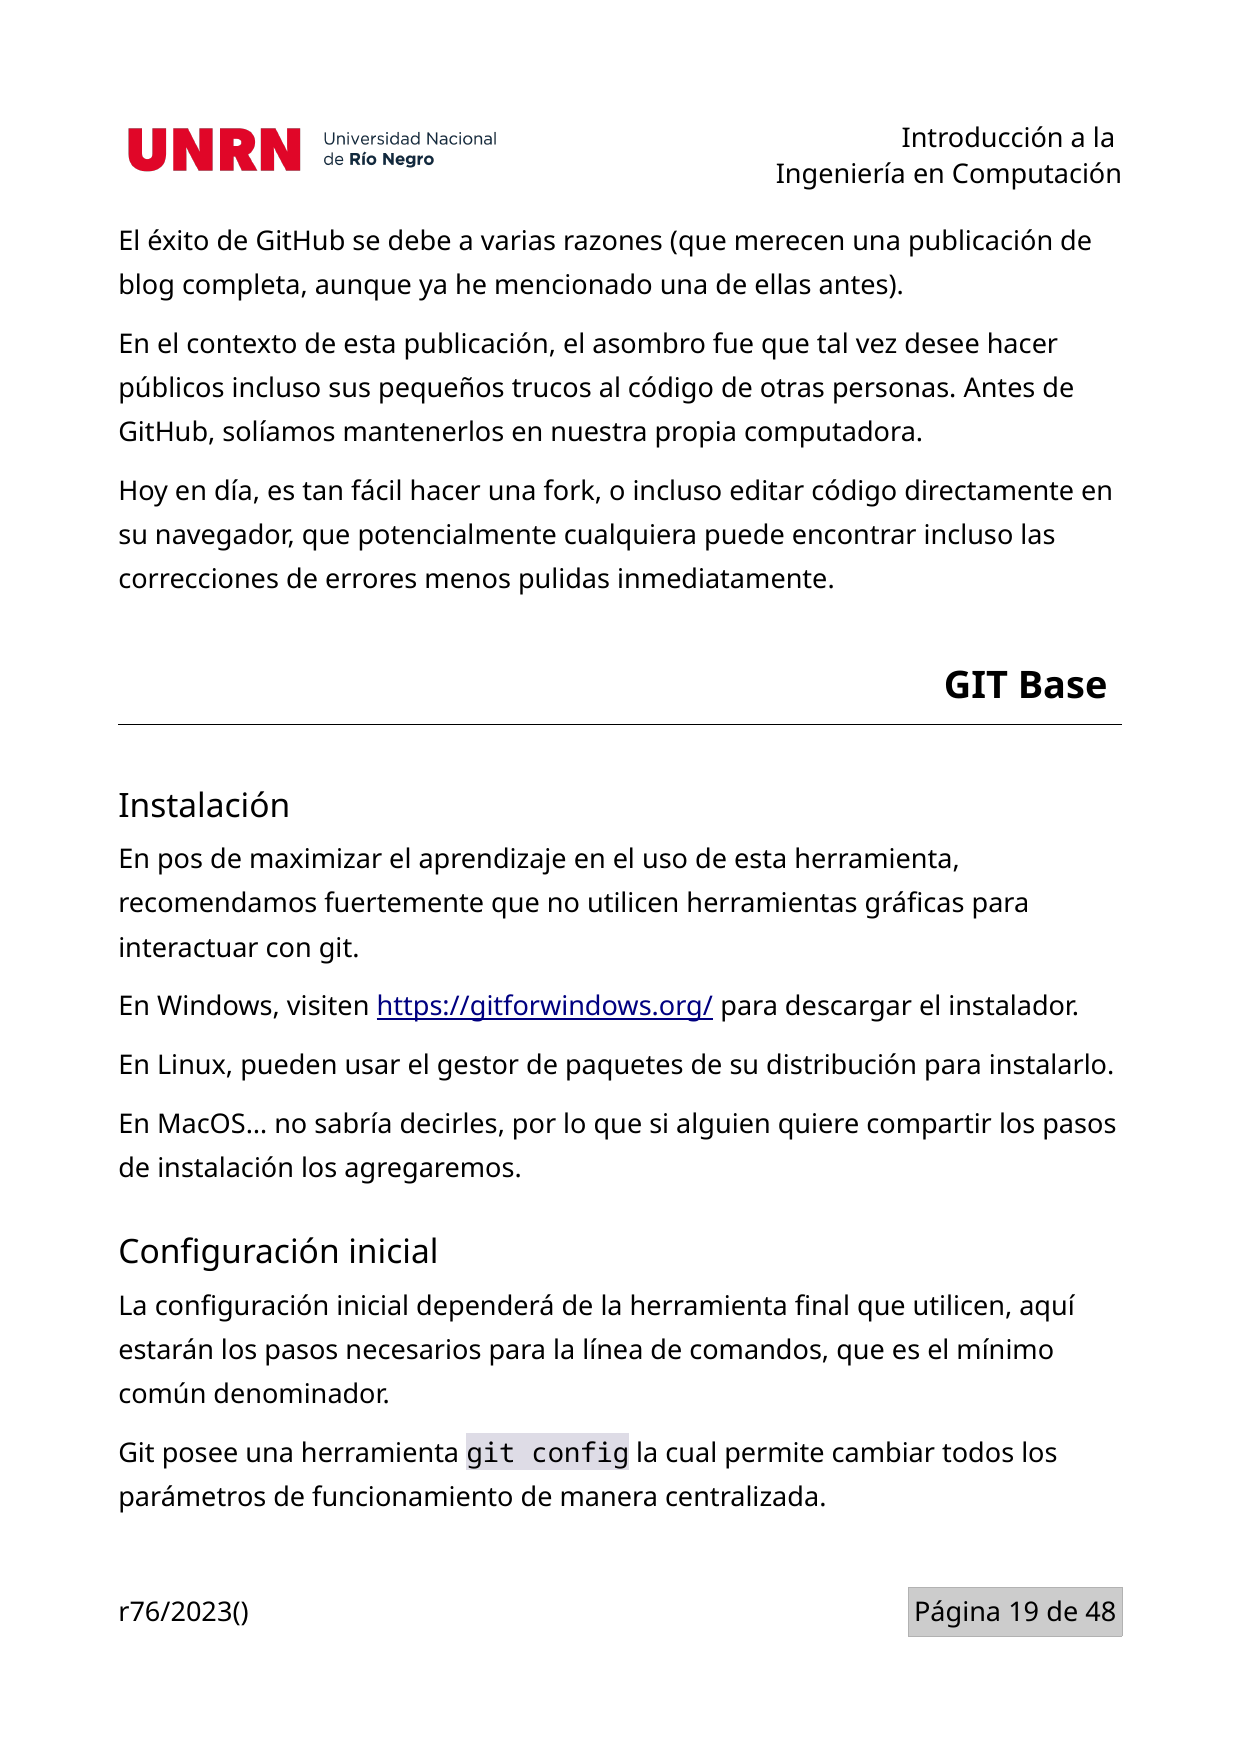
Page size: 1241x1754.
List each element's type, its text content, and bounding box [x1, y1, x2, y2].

subtitle Configuración inicial [118, 1228, 1122, 1274]
text El éxito de GitHub se debe a varias razones (que merecen una publicación de blog completa, aunque ya he mencionado una de ellas antes). [118, 221, 1122, 302]
text Git posee una herramienta git config la cual permite cambiar todos los parámetros de funcionamiento de manera centralizada. [118, 1433, 1122, 1514]
text La configuración inicial dependerá de la herramienta final que utilicen, aquí estarán los pasos necesarios para la línea de comandos, que es el mínimo común denominador. [118, 1286, 1122, 1411]
text En el contexto de esta publicación, el asombro fue que tal vez desee hacer públicos incluso sus pequeños trucos al código de otras personas. Antes de GitHub, solíamos mantenerlos en nuestra propia computadora. [118, 324, 1122, 449]
text En MacOS… no sabría decirles, por lo que si alguien quiere compartir los pasos de instalación los agregaremos. [118, 1104, 1122, 1185]
text Hoy en día, es tan fácil hacer una fork, o incluso editar código directamente en su navegador, que potencialmente cualquiera puede encontrar incluso las correcciones de errores menos pulidas inmediatamente. [118, 471, 1122, 597]
text En pos de maximizar el aprendizaje en el uso de esta herramienta, recomendamos fuertemente que no utilicen herramientas gráficas para interactuar con git. [118, 840, 1122, 965]
picture [118, 118, 505, 180]
subtitle GIT Base [118, 643, 1122, 724]
text En Windows, visiten https://gitforwindows.org/ para descargar el instalador. [118, 987, 1122, 1024]
subtitle Instalación [118, 781, 1122, 827]
text En Linux, pueden usar el gestor de paquetes de su distribución para instalarlo. [118, 1046, 1122, 1082]
